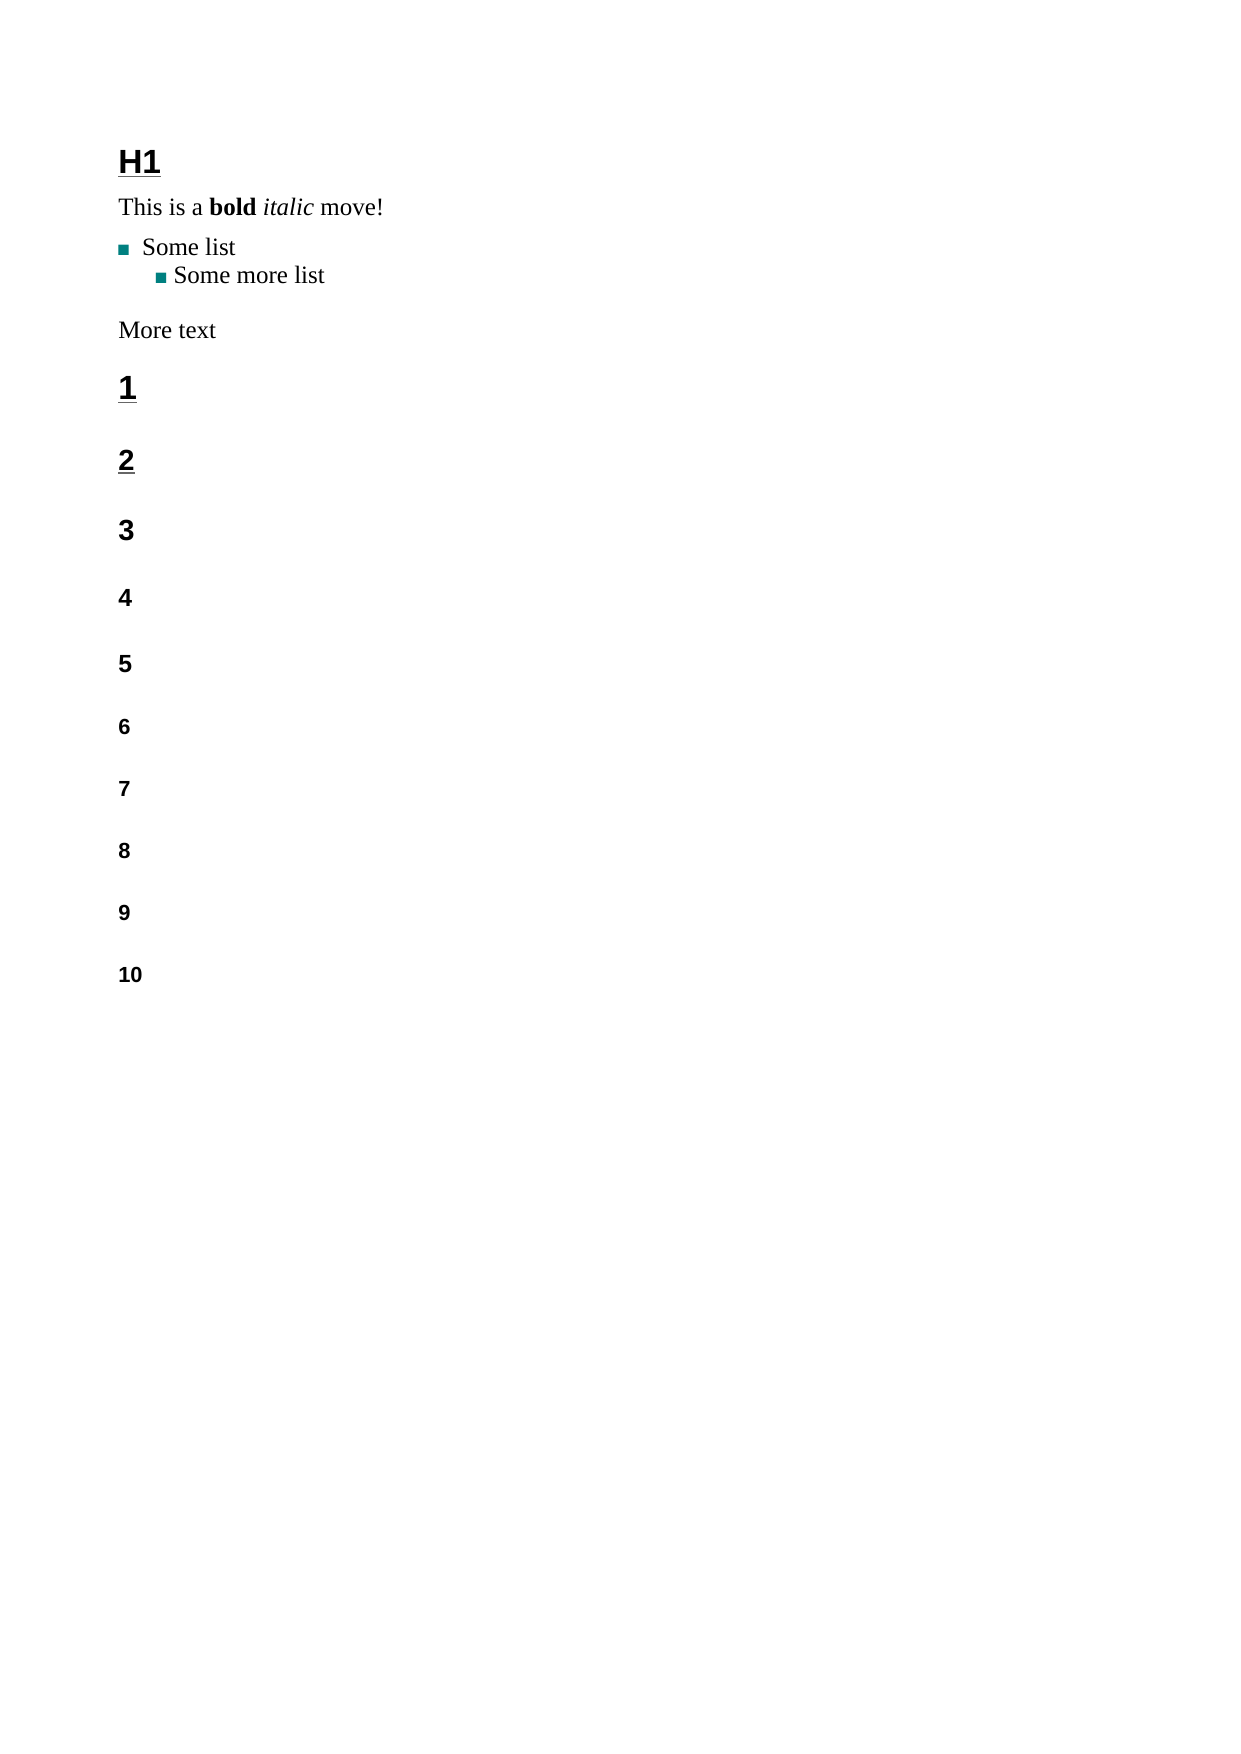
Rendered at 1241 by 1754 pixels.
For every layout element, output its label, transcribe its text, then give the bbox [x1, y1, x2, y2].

subtitle 9 [118, 901, 1122, 925]
subtitle 6 [118, 715, 1122, 739]
subtitle 8 [118, 839, 1122, 863]
subtitle 5 [118, 649, 1122, 677]
subtitle H1 [118, 143, 1122, 181]
subtitle 10 [118, 963, 1122, 987]
text This is a bold italic move! [118, 193, 1122, 221]
subtitle 3 [118, 514, 1122, 547]
subtitle 7 [118, 777, 1122, 801]
subtitle 2 [118, 444, 1122, 477]
subtitle 1 [118, 369, 1122, 407]
text More text [118, 316, 1122, 344]
list Some more list [156, 261, 1122, 289]
subtitle 4 [118, 584, 1122, 612]
list Some list [118, 233, 1122, 261]
